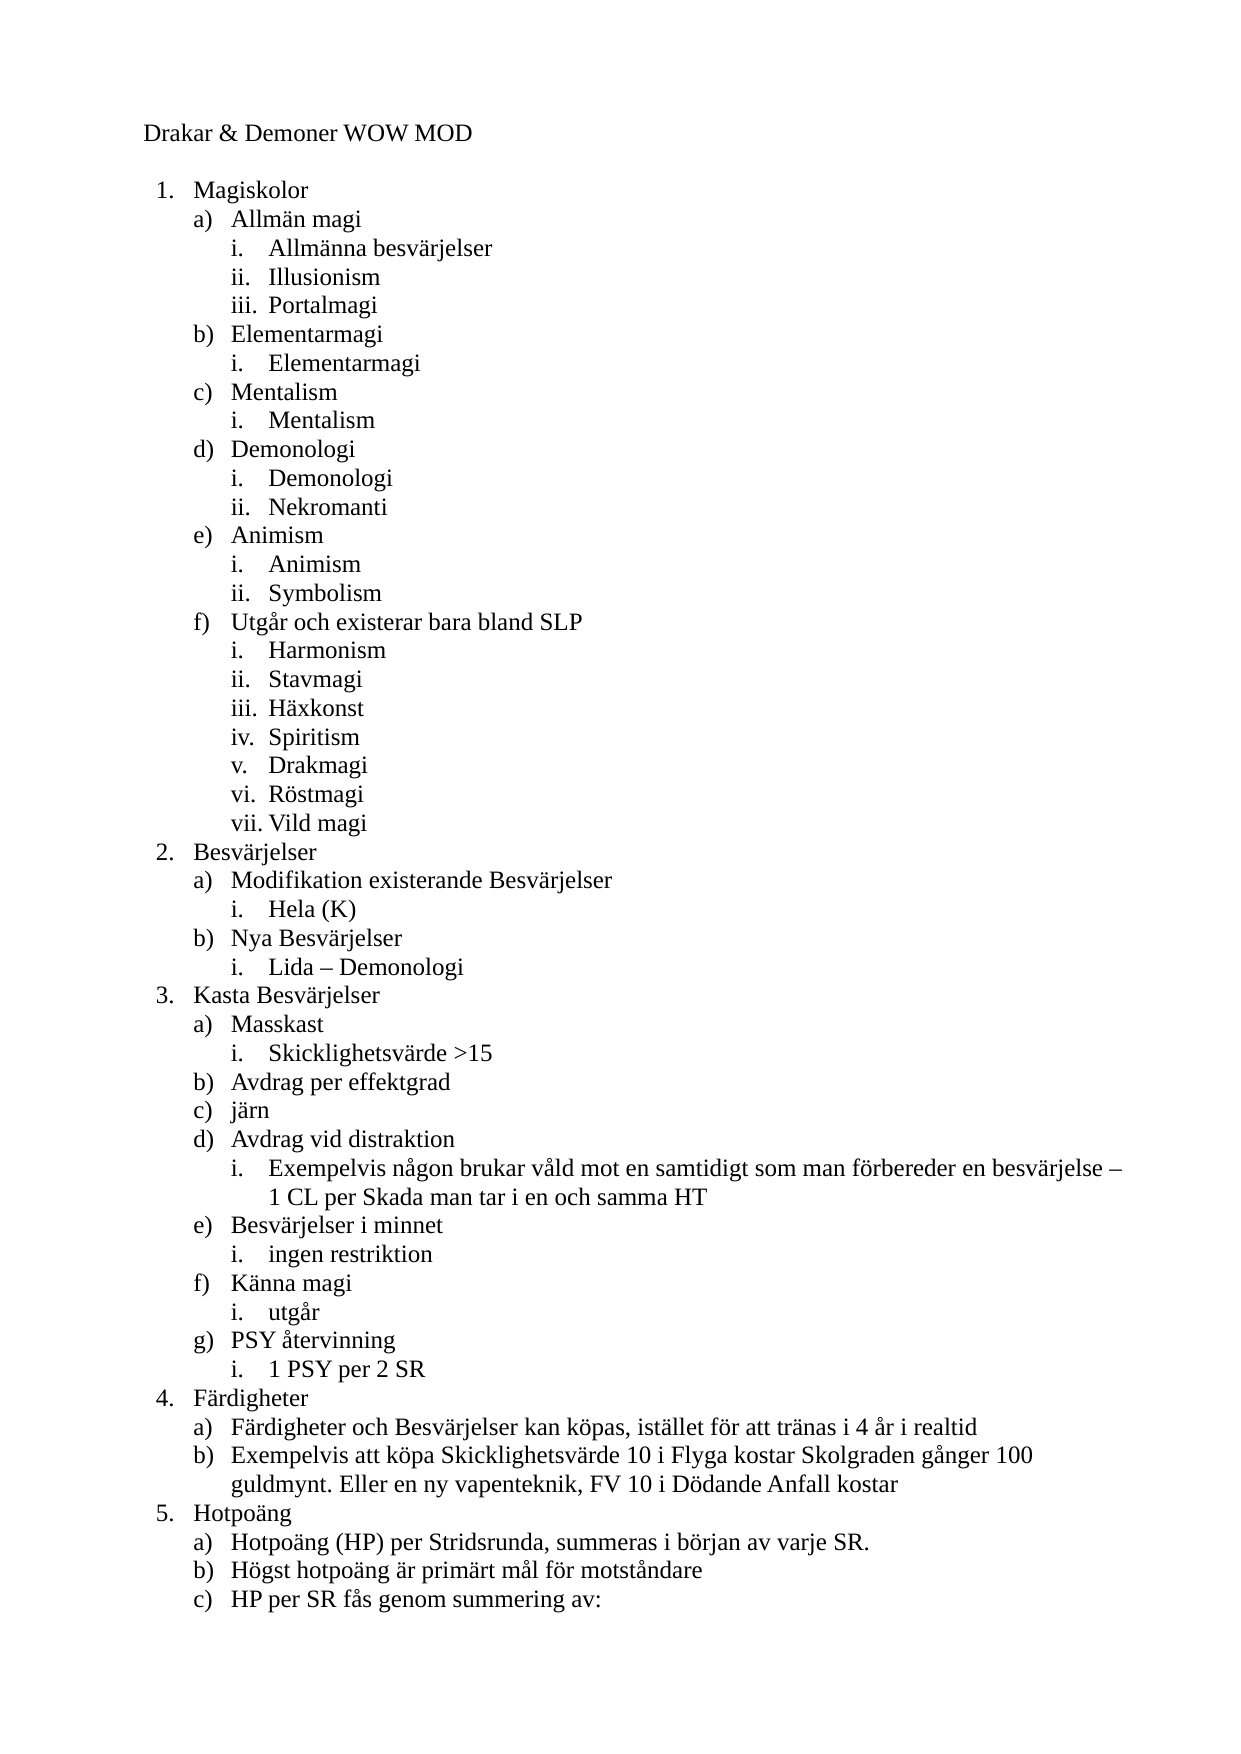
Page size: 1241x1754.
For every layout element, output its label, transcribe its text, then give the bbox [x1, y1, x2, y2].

list Lida – Demonologi [231, 952, 1122, 981]
list Hotpoäng (HP) per Stridsrunda, summeras i början av varje SR. [193, 1527, 1122, 1556]
list Illusionism [231, 262, 1122, 291]
list Drakmagi [231, 751, 1122, 779]
list Elementarmagi [231, 348, 1122, 377]
list järn [193, 1096, 1122, 1124]
list Besvärjelser i minnet [193, 1211, 1122, 1239]
list Utgår och existerar bara bland SLP [193, 607, 1122, 636]
list Vild magi [231, 808, 1122, 837]
list Avdrag vid distraktion [193, 1124, 1122, 1153]
list Masskast [193, 1009, 1122, 1038]
list HP per SR fås genom summering av: [193, 1584, 1122, 1613]
list Mentalism [193, 377, 1122, 406]
list Hela (K) [231, 894, 1122, 923]
text Drakar & Demoner WOW MOD [118, 118, 1122, 147]
list Allmänna besvärjelser [231, 233, 1122, 262]
list Känna magi [193, 1268, 1122, 1297]
list Elementarmagi [193, 319, 1122, 348]
list Färdigheter [156, 1383, 1122, 1412]
list Hotpoäng [156, 1498, 1122, 1527]
list Högst hotpoäng är primärt mål för motståndare [193, 1556, 1122, 1584]
list Besvärjelser [156, 837, 1122, 866]
list Skicklighetsvärde >15 [231, 1038, 1122, 1067]
list Allmän magi [193, 204, 1122, 233]
list Symbolism [231, 578, 1122, 607]
list utgår [231, 1297, 1122, 1326]
list Portalmagi [231, 291, 1122, 319]
list Mentalism [231, 406, 1122, 434]
list Exempelvis någon brukar våld mot en samtidigt som man förbereder en besvärjelse – 1 CL per Skada man tar i en och samma HT [231, 1153, 1122, 1211]
list Demonologi [231, 463, 1122, 492]
list 1 PSY per 2 SR [231, 1354, 1122, 1383]
list Avdrag per effektgrad [193, 1067, 1122, 1096]
list Demonologi [193, 434, 1122, 463]
list Animism [231, 549, 1122, 578]
list PSY återvinning [193, 1326, 1122, 1354]
list ingen restriktion [231, 1239, 1122, 1268]
list Nya Besvärjelser [193, 923, 1122, 952]
list Animism [193, 521, 1122, 549]
list Häxkonst [231, 693, 1122, 722]
list Kasta Besvärjelser [156, 981, 1122, 1009]
list Harmonism [231, 636, 1122, 664]
list Nekromanti [231, 492, 1122, 521]
list Exempelvis att köpa Skicklighetsvärde 10 i Flyga kostar Skolgraden gånger 100 guldmynt. Eller en ny vapenteknik, FV 10 i Dödande Anfall kostar [193, 1441, 1122, 1498]
list Röstmagi [231, 779, 1122, 808]
list Stavmagi [231, 664, 1122, 693]
list Magiskolor [156, 176, 1122, 204]
list Modifikation existerande Besvärjelser [193, 866, 1122, 894]
list Färdigheter och Besvärjelser kan köpas, istället för att tränas i 4 år i realtid [193, 1412, 1122, 1441]
list Spiritism [231, 722, 1122, 751]
